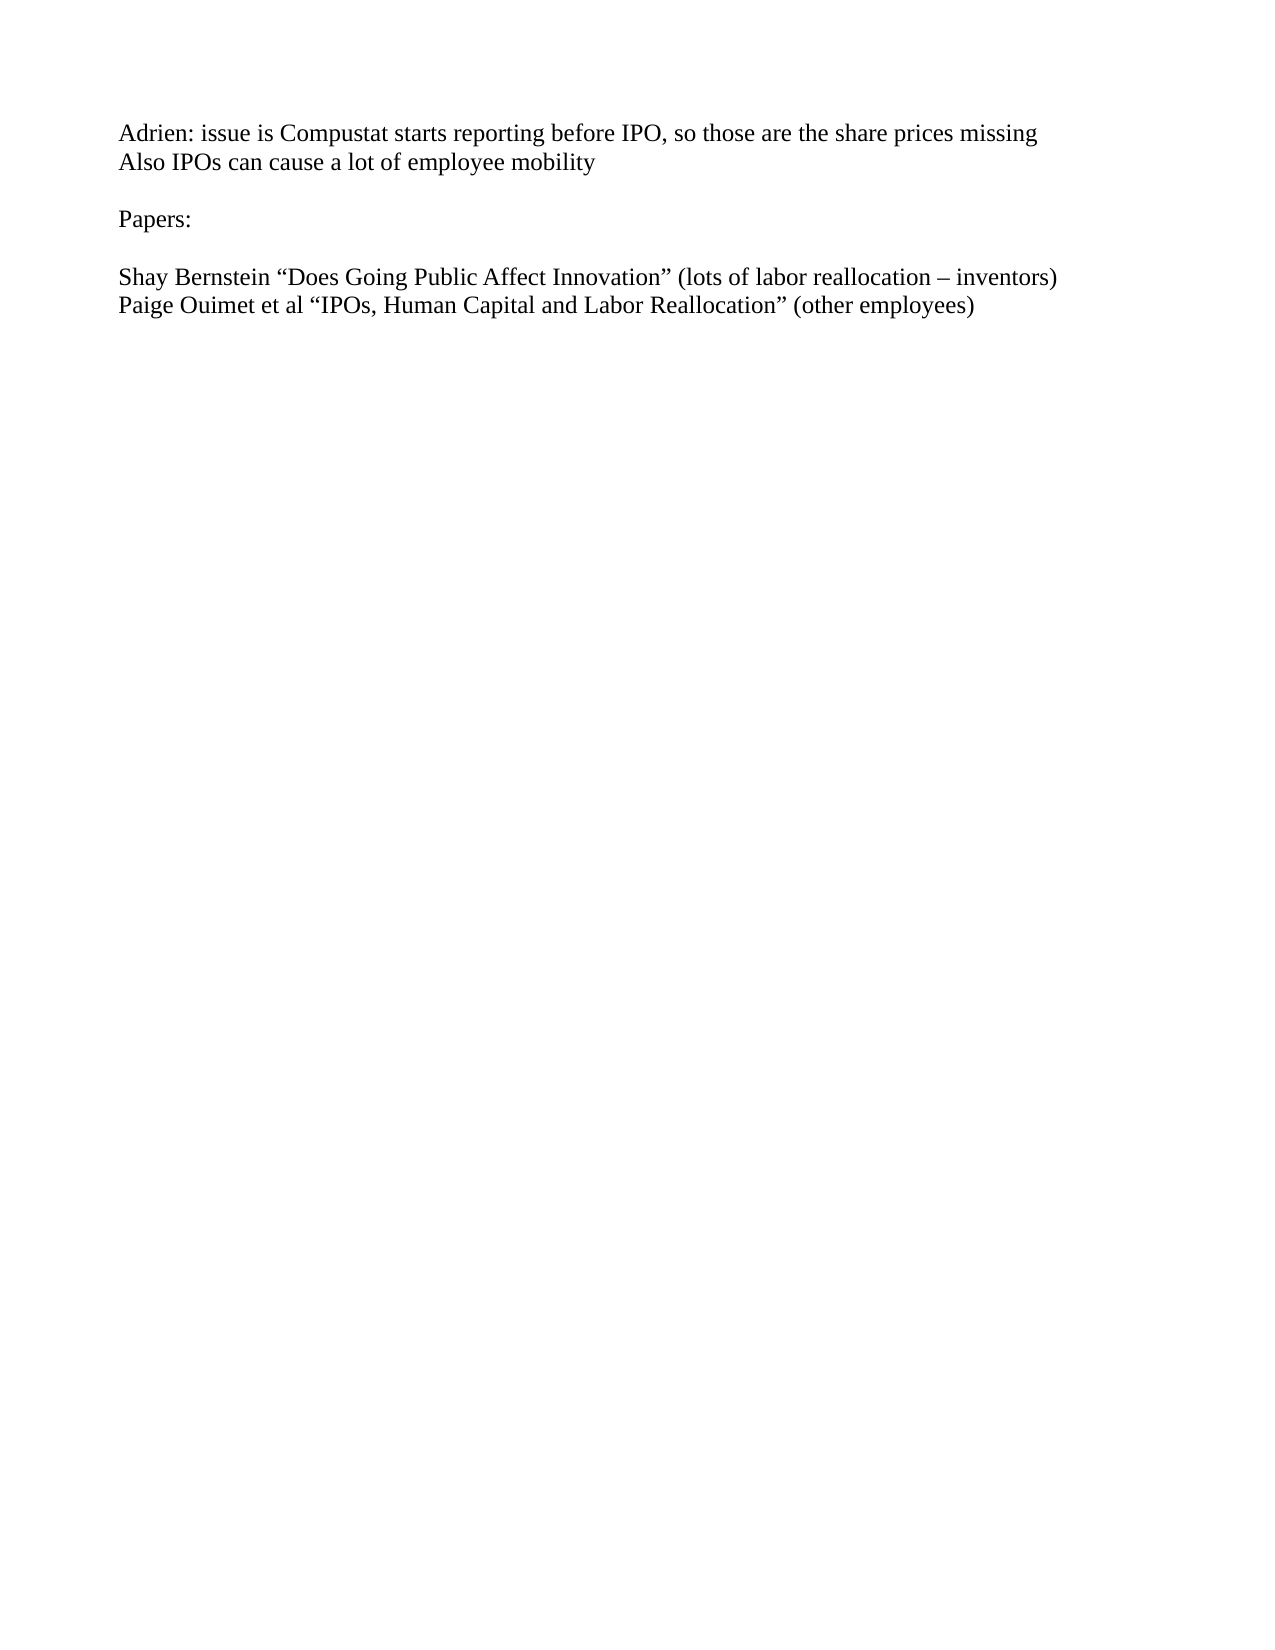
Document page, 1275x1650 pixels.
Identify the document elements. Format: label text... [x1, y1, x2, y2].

text Adrien: issue is Compustat starts reporting before IPO, so those are the share prices missing [118, 118, 1157, 147]
text Shay Bernstein “Does Going Public Affect Innovation” (lots of labor reallocation – inventors) [118, 262, 1157, 291]
text Papers: [118, 204, 1157, 233]
text Paige Ouimet et al “IPOs, Human Capital and Labor Reallocation” (other employees) [118, 291, 1157, 319]
text Also IPOs can cause a lot of employee mobility [118, 147, 1157, 176]
